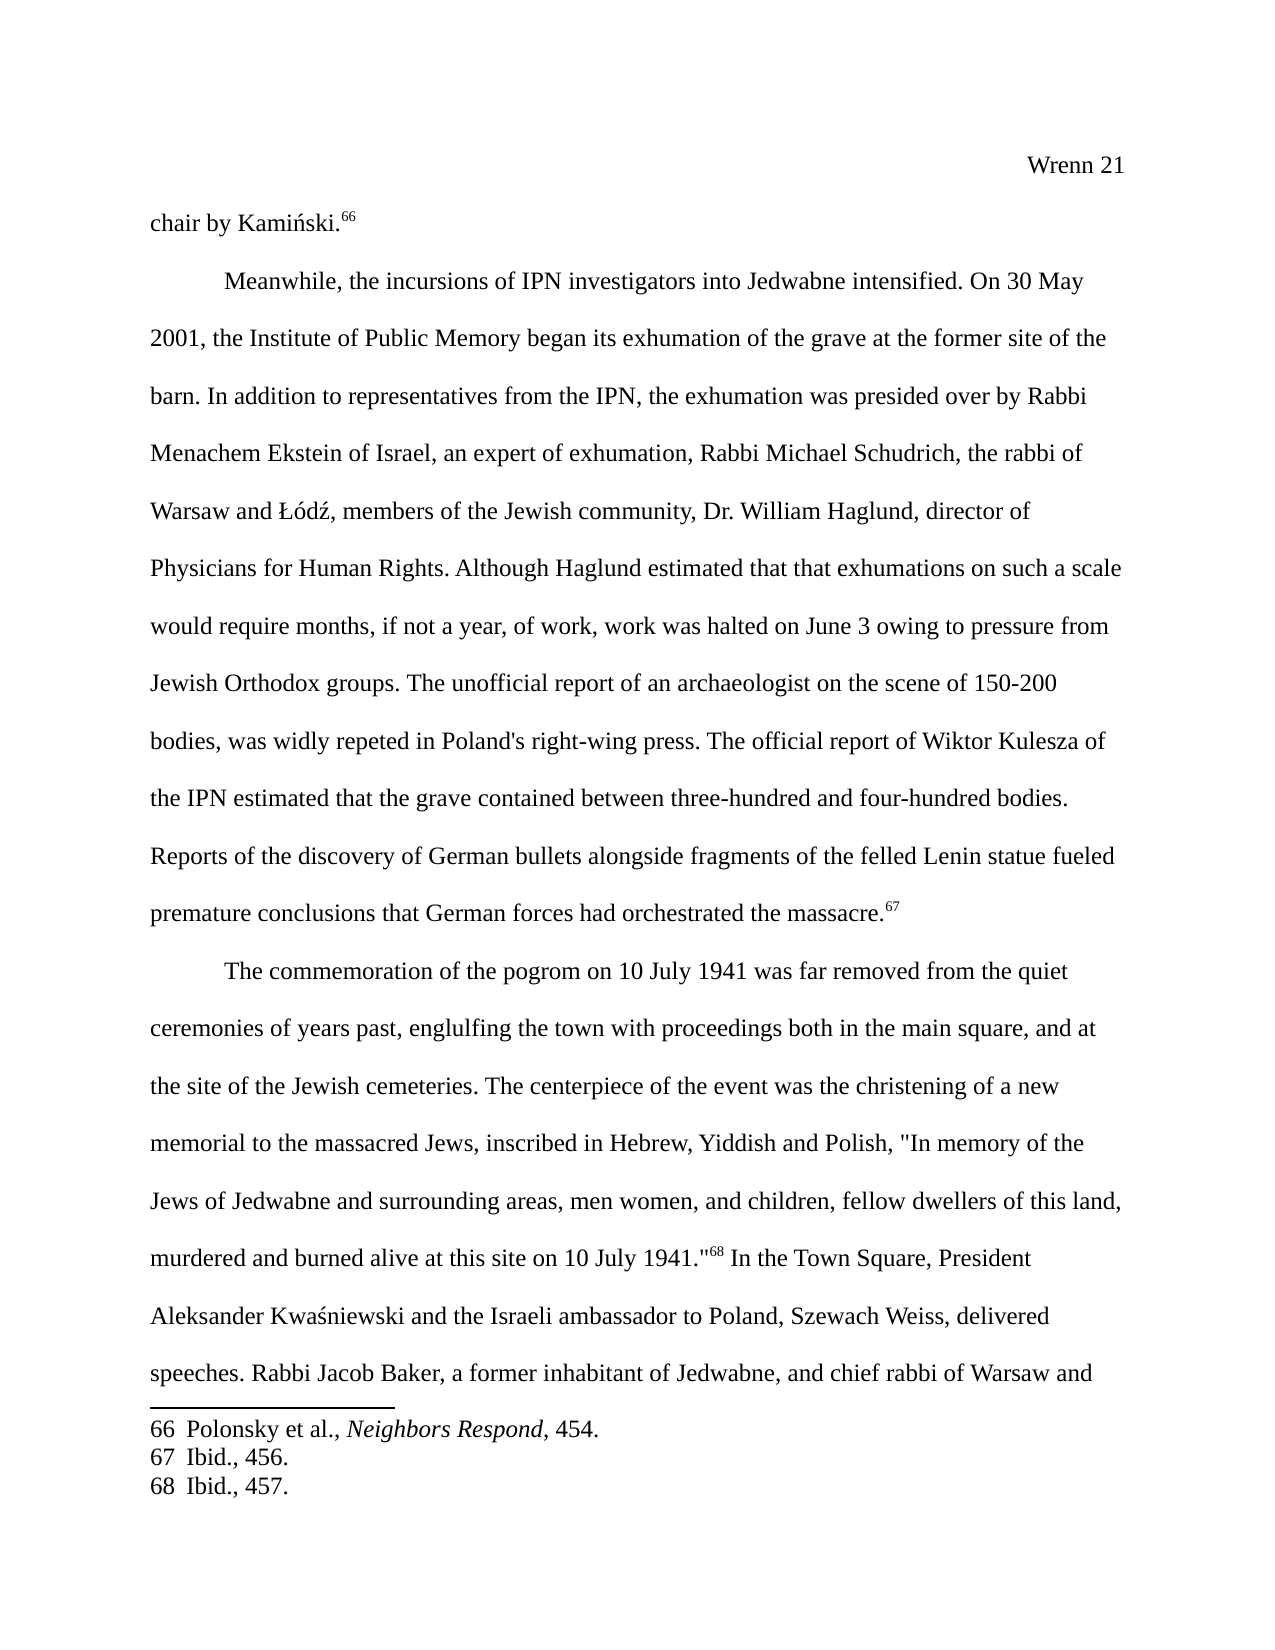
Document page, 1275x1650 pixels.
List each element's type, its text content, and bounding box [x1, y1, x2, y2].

text Ibid., 457. [150, 1471, 1125, 1500]
text chair by Kamiński. [150, 208, 1125, 237]
text The commemoration of the pogrom on 10 July 1941 was far removed from the quiet ceremonies of years past, englulfing the town with proceedings both in the main square, and at the site of the Jewish cemeteries. The centerpiece of the event was the christening of a new memorial to the massacred Jews, inscribed in Hebrew, Yiddish and Polish, "In memory of the Jews of Jedwabne and surrounding areas, men women, and children, fellow dwellers of this land, murdered and burned alive at this site on 10 July 1941." In the Town Square, President Aleksander Kwaśniewski and the Israeli ambassador to Poland, Szewach Weiss, delivered speeches. Rabbi Jacob Baker, a former inhabitant of Jedwabne, and chief rabbi of Warsaw and [150, 956, 1125, 1387]
text Ibid., 456. [150, 1442, 1125, 1471]
text Polonsky et al., Neighbors Respond, 454. [150, 1414, 1125, 1442]
text Meanwhile, the incursions of IPN investigators into Jedwabne intensified. On 30 May 2001, the Institute of Public Memory began its exhumation of the grave at the former site of the barn. In addition to representatives from the IPN, the exhumation was presided over by Rabbi Menachem Ekstein of Israel, an expert of exhumation, Rabbi Michael Schudrich, the rabbi of Warsaw and Łódź, members of the Jewish community, Dr. William Haglund, director of Physicians for Human Rights. Although Haglund estimated that that exhumations on such a scale would require months, if not a year, of work, work was halted on June 3 owing to pressure from Jewish Orthodox groups. The unofficial report of an archaeologist on the scene of 150-200 bodies, was widly repeted in Poland's right-wing press. The official report of Wiktor Kulesza of the IPN estimated that the grave contained between three-hundred and four-hundred bodies. Reports of the discovery of German bullets alongside fragments of the felled Lenin statue fueled premature conclusions that German forces had orchestrated the massacre. [150, 266, 1125, 927]
